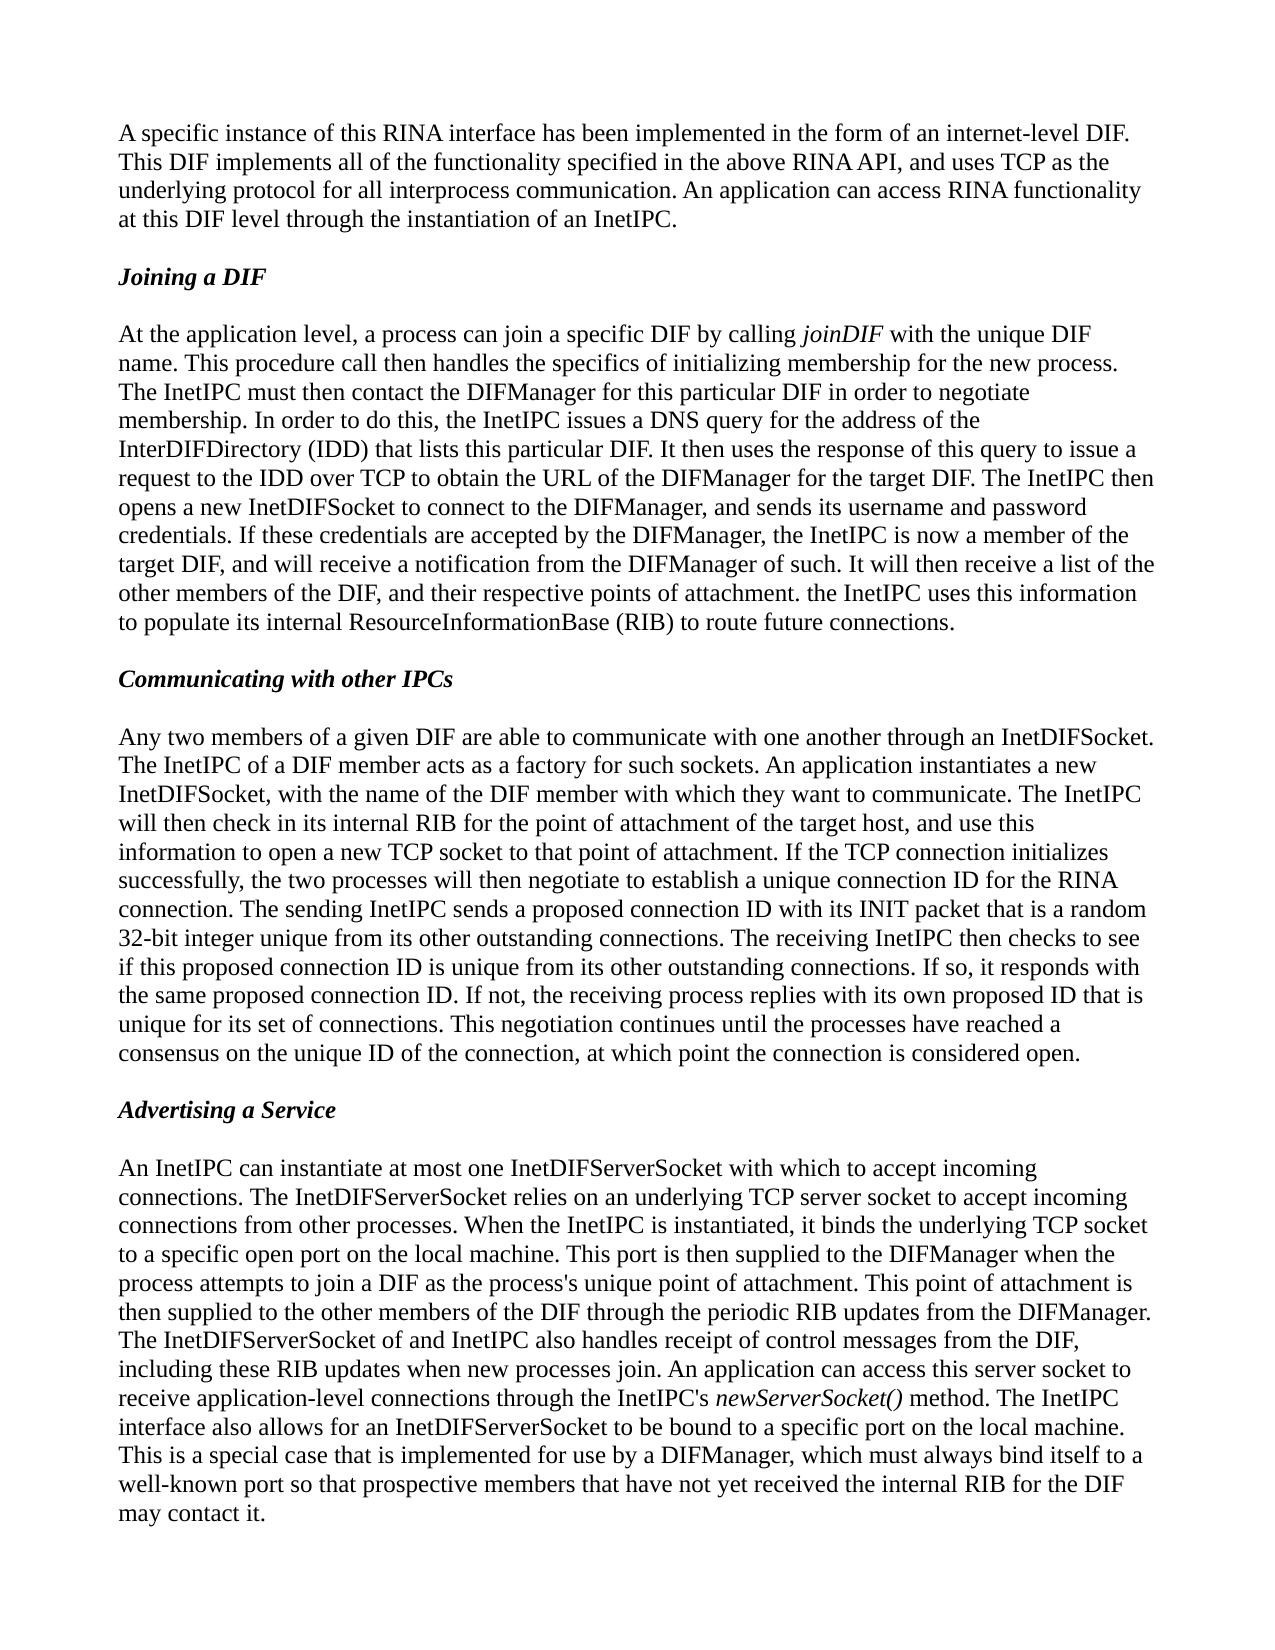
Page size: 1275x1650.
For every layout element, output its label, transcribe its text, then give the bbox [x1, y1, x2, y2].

text Advertising a Service [118, 1096, 1157, 1124]
text A specific instance of this RINA interface has been implemented in the form of an internet-level DIF. This DIF implements all of the functionality specified in the above RINA API, and uses TCP as the underlying protocol for all interprocess communication. An application can access RINA functionality at this DIF level through the instantiation of an InetIPC. [118, 118, 1157, 233]
text At the application level, a process can join a specific DIF by calling joinDIF with the unique DIF name. This procedure call then handles the specifics of initializing membership for the new process. The InetIPC must then contact the DIFManager for this particular DIF in order to negotiate membership. In order to do this, the InetIPC issues a DNS query for the address of the InterDIFDirectory (IDD) that lists this particular DIF. It then uses the response of this query to issue a request to the IDD over TCP to obtain the URL of the DIFManager for the target DIF. The InetIPC then opens a new InetDIFSocket to connect to the DIFManager, and sends its username and password credentials. If these credentials are accepted by the DIFManager, the InetIPC is now a member of the target DIF, and will receive a notification from the DIFManager of such. It will then receive a list of the other members of the DIF, and their respective points of attachment. the InetIPC uses this information to populate its internal ResourceInformationBase (RIB) to route future connections. [118, 319, 1157, 636]
text Communicating with other IPCs [118, 664, 1157, 693]
text Any two members of a given DIF are able to communicate with one another through an InetDIFSocket. The InetIPC of a DIF member acts as a factory for such sockets. An application instantiates a new InetDIFSocket, with the name of the DIF member with which they want to communicate. The InetIPC will then check in its internal RIB for the point of attachment of the target host, and use this information to open a new TCP socket to that point of attachment. If the TCP connection initializes successfully, the two processes will then negotiate to establish a unique connection ID for the RINA connection. The sending InetIPC sends a proposed connection ID with its INIT packet that is a random 32-bit integer unique from its other outstanding connections. The receiving InetIPC then checks to see if this proposed connection ID is unique from its other outstanding connections. If so, it responds with the same proposed connection ID. If not, the receiving process replies with its own proposed ID that is unique for its set of connections. This negotiation continues until the processes have reached a consensus on the unique ID of the connection, at which point the connection is considered open. [118, 722, 1157, 1067]
text An InetIPC can instantiate at most one InetDIFServerSocket with which to accept incoming connections. The InetDIFServerSocket relies on an underlying TCP server socket to accept incoming connections from other processes. When the InetIPC is instantiated, it binds the underlying TCP socket to a specific open port on the local machine. This port is then supplied to the DIFManager when the process attempts to join a DIF as the process's unique point of attachment. This point of attachment is then supplied to the other members of the DIF through the periodic RIB updates from the DIFManager. The InetDIFServerSocket of and InetIPC also handles receipt of control messages from the DIF, including these RIB updates when new processes join. An application can access this server socket to receive application-level connections through the InetIPC's newServerSocket() method. The InetIPC interface also allows for an InetDIFServerSocket to be bound to a specific port on the local machine. This is a special case that is implemented for use by a DIFManager, which must always bind itself to a well-known port so that prospective members that have not yet received the internal RIB for the DIF may contact it. [118, 1153, 1157, 1527]
text Joining a DIF [118, 262, 1157, 291]
